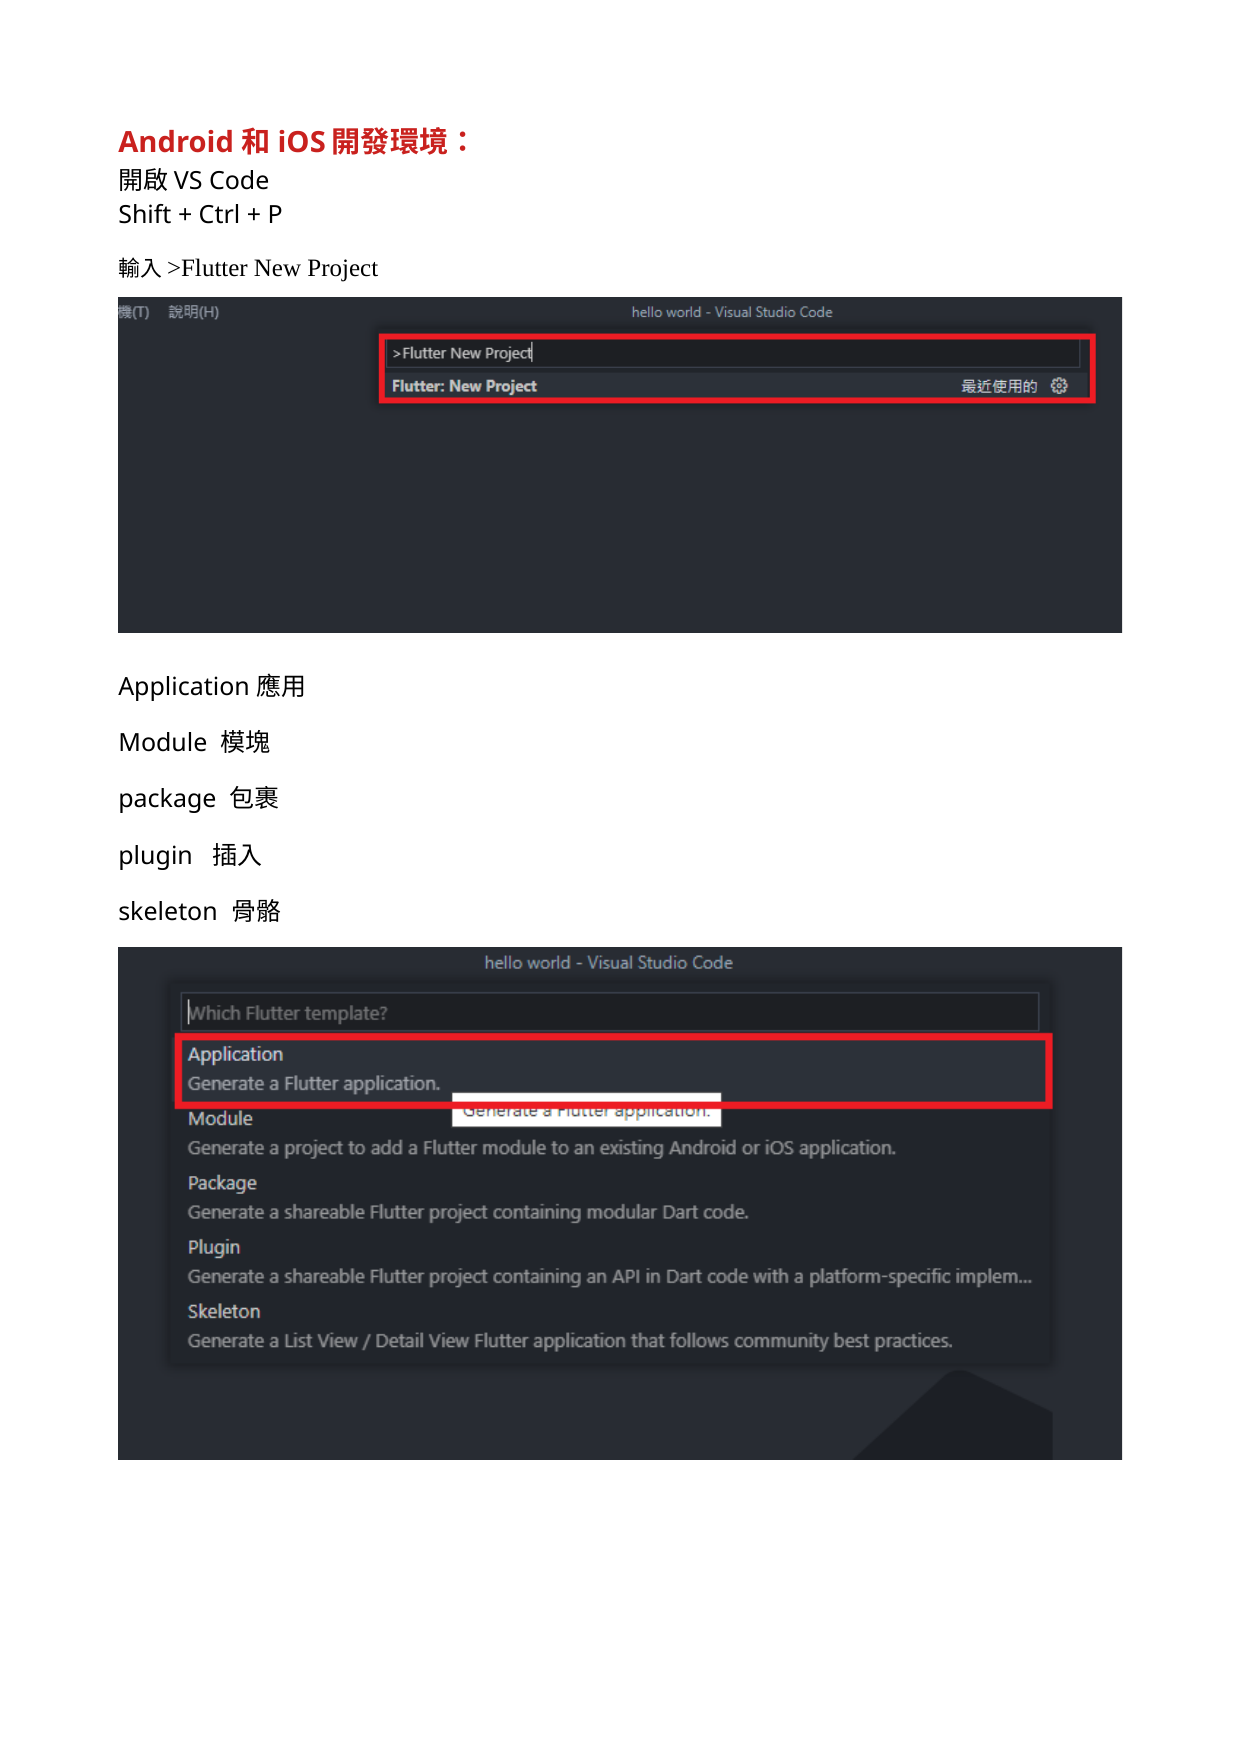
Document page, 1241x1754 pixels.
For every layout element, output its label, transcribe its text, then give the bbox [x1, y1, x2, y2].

text Android 和 iOS開發環境： [118, 118, 1122, 161]
picture [118, 947, 1123, 1460]
text Module 模塊 [118, 723, 1122, 759]
text skeleton 骨骼 [118, 891, 1122, 928]
picture [118, 297, 1123, 633]
text 輸入 >Flutter New Project [118, 251, 1122, 282]
text Application 應用 [118, 666, 1122, 703]
text plugin 插入 [118, 835, 1122, 871]
text 開啟 VS Code [118, 161, 1122, 197]
text package 包裹 [118, 779, 1122, 815]
text Shift + Ctrl + P [118, 197, 1122, 231]
